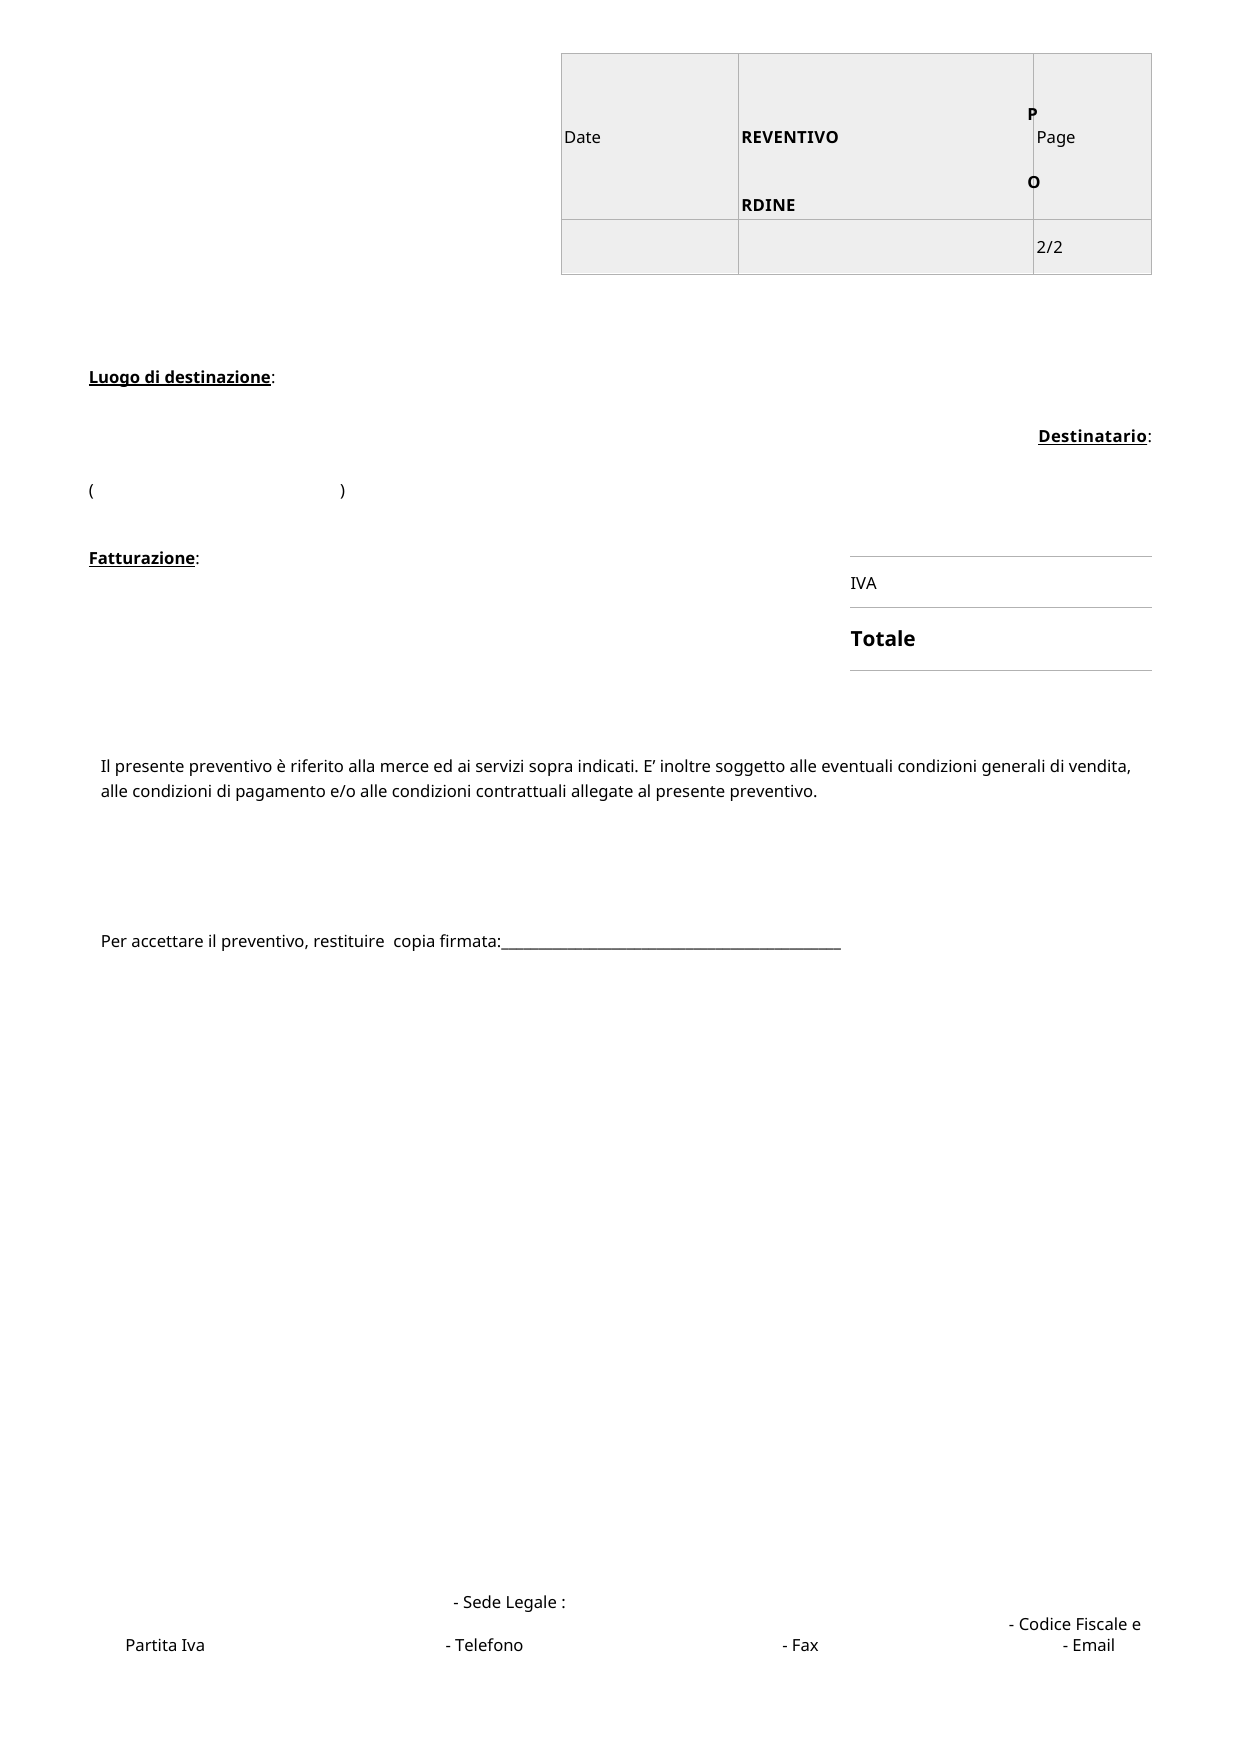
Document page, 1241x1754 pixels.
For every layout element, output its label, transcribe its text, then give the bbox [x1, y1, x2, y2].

table_cell [89, 556, 850, 607]
table_cell IVA [850, 557, 950, 607]
table_cell <italian_number(o.amount_tax)> [950, 557, 1152, 607]
table_header Il presente preventivo è riferito alla merce ed ai servizi sopra indicati. E’ inoltre soggetto alle eventuali condizioni generali di vendita, alle condizioni di pagamento e/o alle condizioni contrattuali allegate al presente preventivo. Per accettare il preventivo, restituire copia firmata:______________________________________________ [89, 716, 1152, 969]
table_cell [89, 607, 850, 670]
table_cell <italian_number(o.amount_total)> [950, 608, 1152, 670]
table_cell Totale [850, 608, 950, 670]
